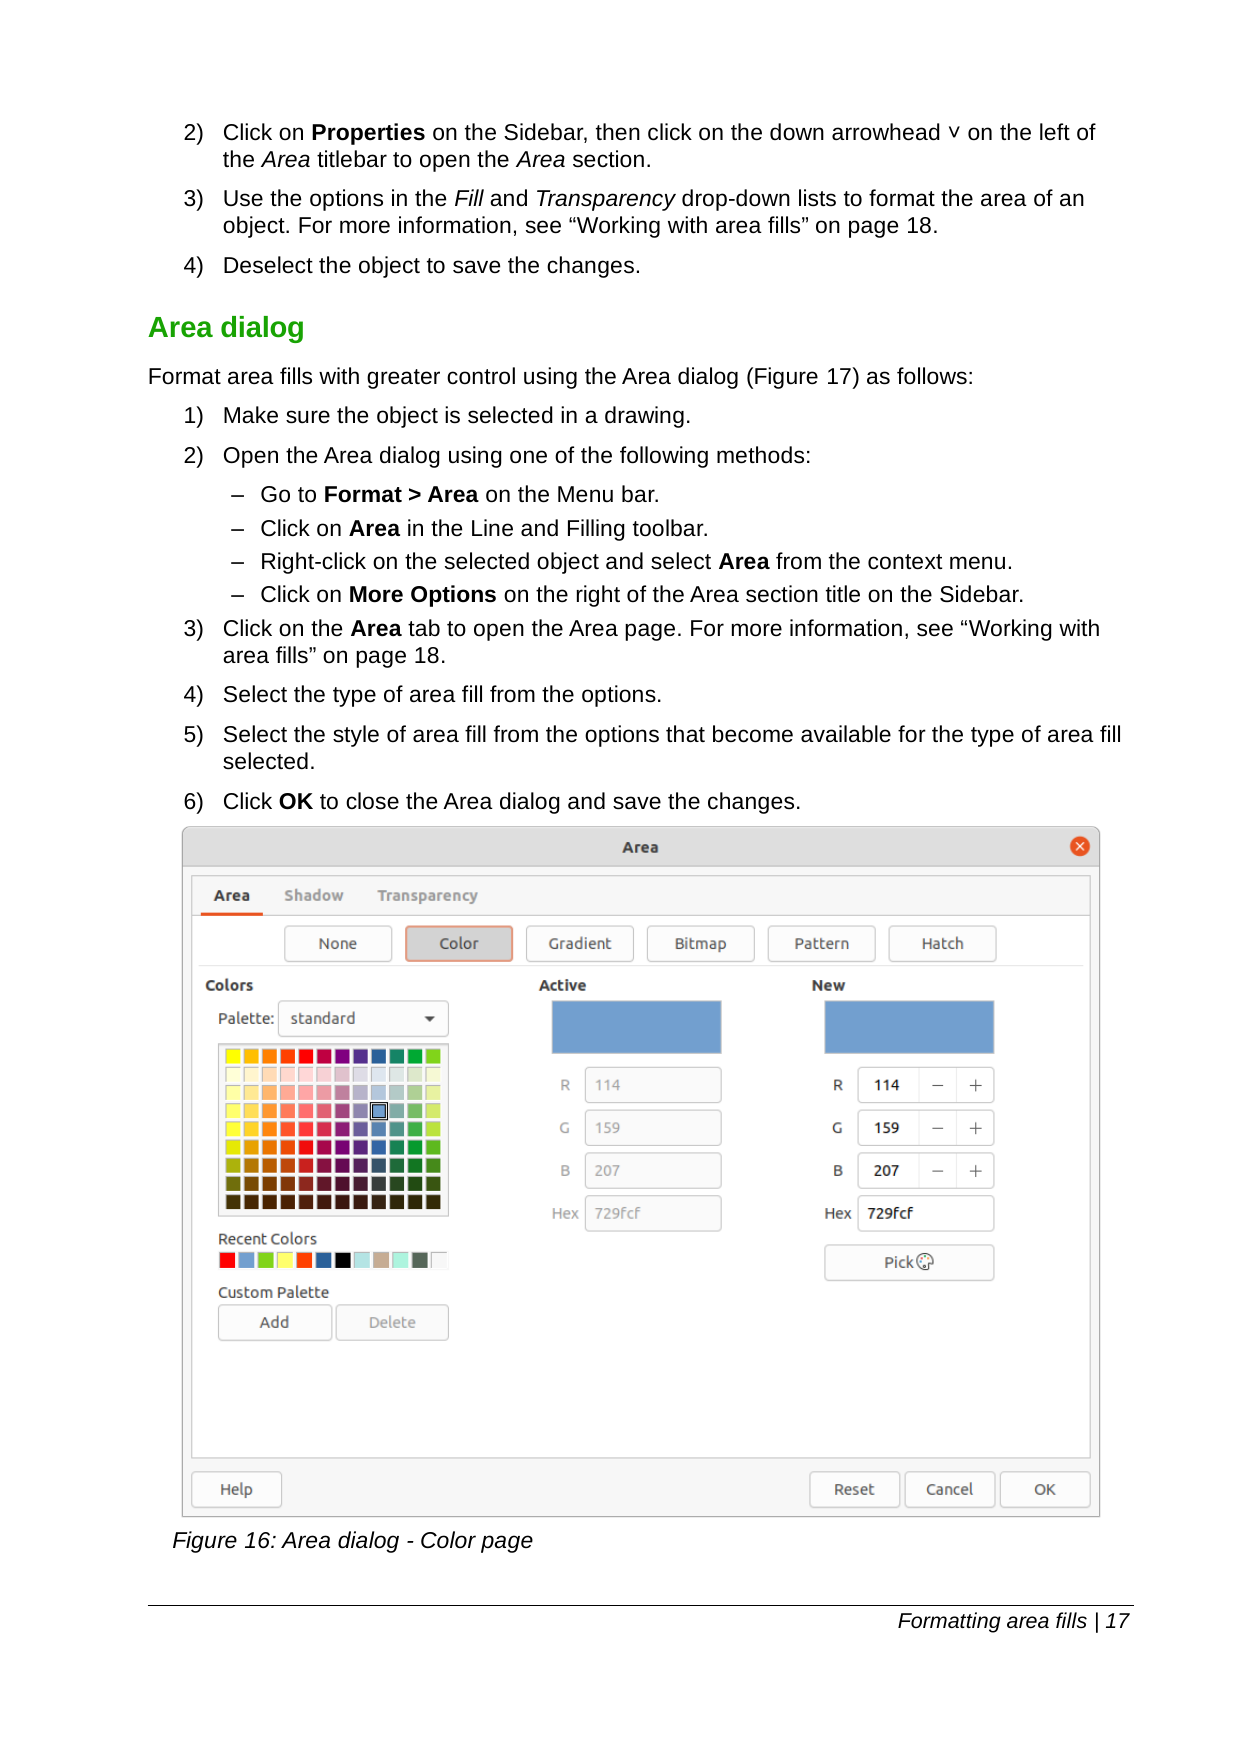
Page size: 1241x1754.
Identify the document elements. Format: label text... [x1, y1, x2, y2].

list Click on Properties on the Sidebar, then click on the down arrowhead ˅ on the left of the Area titlebar to open the Area section. [204, 118, 1134, 172]
list Click on Area in the Line and Filling toolbar. [231, 514, 1134, 541]
list Go to Format > Area on the Menu bar. [231, 481, 1134, 508]
list Select the style of area fill from the options that become available for the type of area fill selected. [204, 720, 1134, 774]
list Click on More Options on the right of the Area section title on the Sidebar. [231, 581, 1134, 608]
list Select the type of area fill from the options. [204, 681, 1134, 708]
list Open the Area dialog using one of the following methods: [204, 441, 1134, 468]
picture [172, 826, 1110, 1527]
list Click on the Area tab to open the Area page. For more information, see “Working with area fills” on page 18. [204, 614, 1134, 668]
list Format area fills with greater control using the Area dialog (Figure 17) as follows: [148, 362, 1134, 389]
list Click OK to close the Area dialog and save the changes. [204, 787, 1134, 814]
list Right-click on the selected object and select Area from the context menu. [231, 547, 1134, 574]
list Make sure the object is selected in a drawing. [204, 402, 1134, 429]
subtitle Area dialog [148, 310, 1134, 343]
text Figure 16: Area dialog - Color page [172, 1527, 1109, 1554]
list Use the options in the Fill and Transparency drop-down lists to format the area of an object. For more information, see “Working with area fills” on page 18. [204, 185, 1134, 239]
list Deselect the object to save the changes. [204, 251, 1134, 278]
